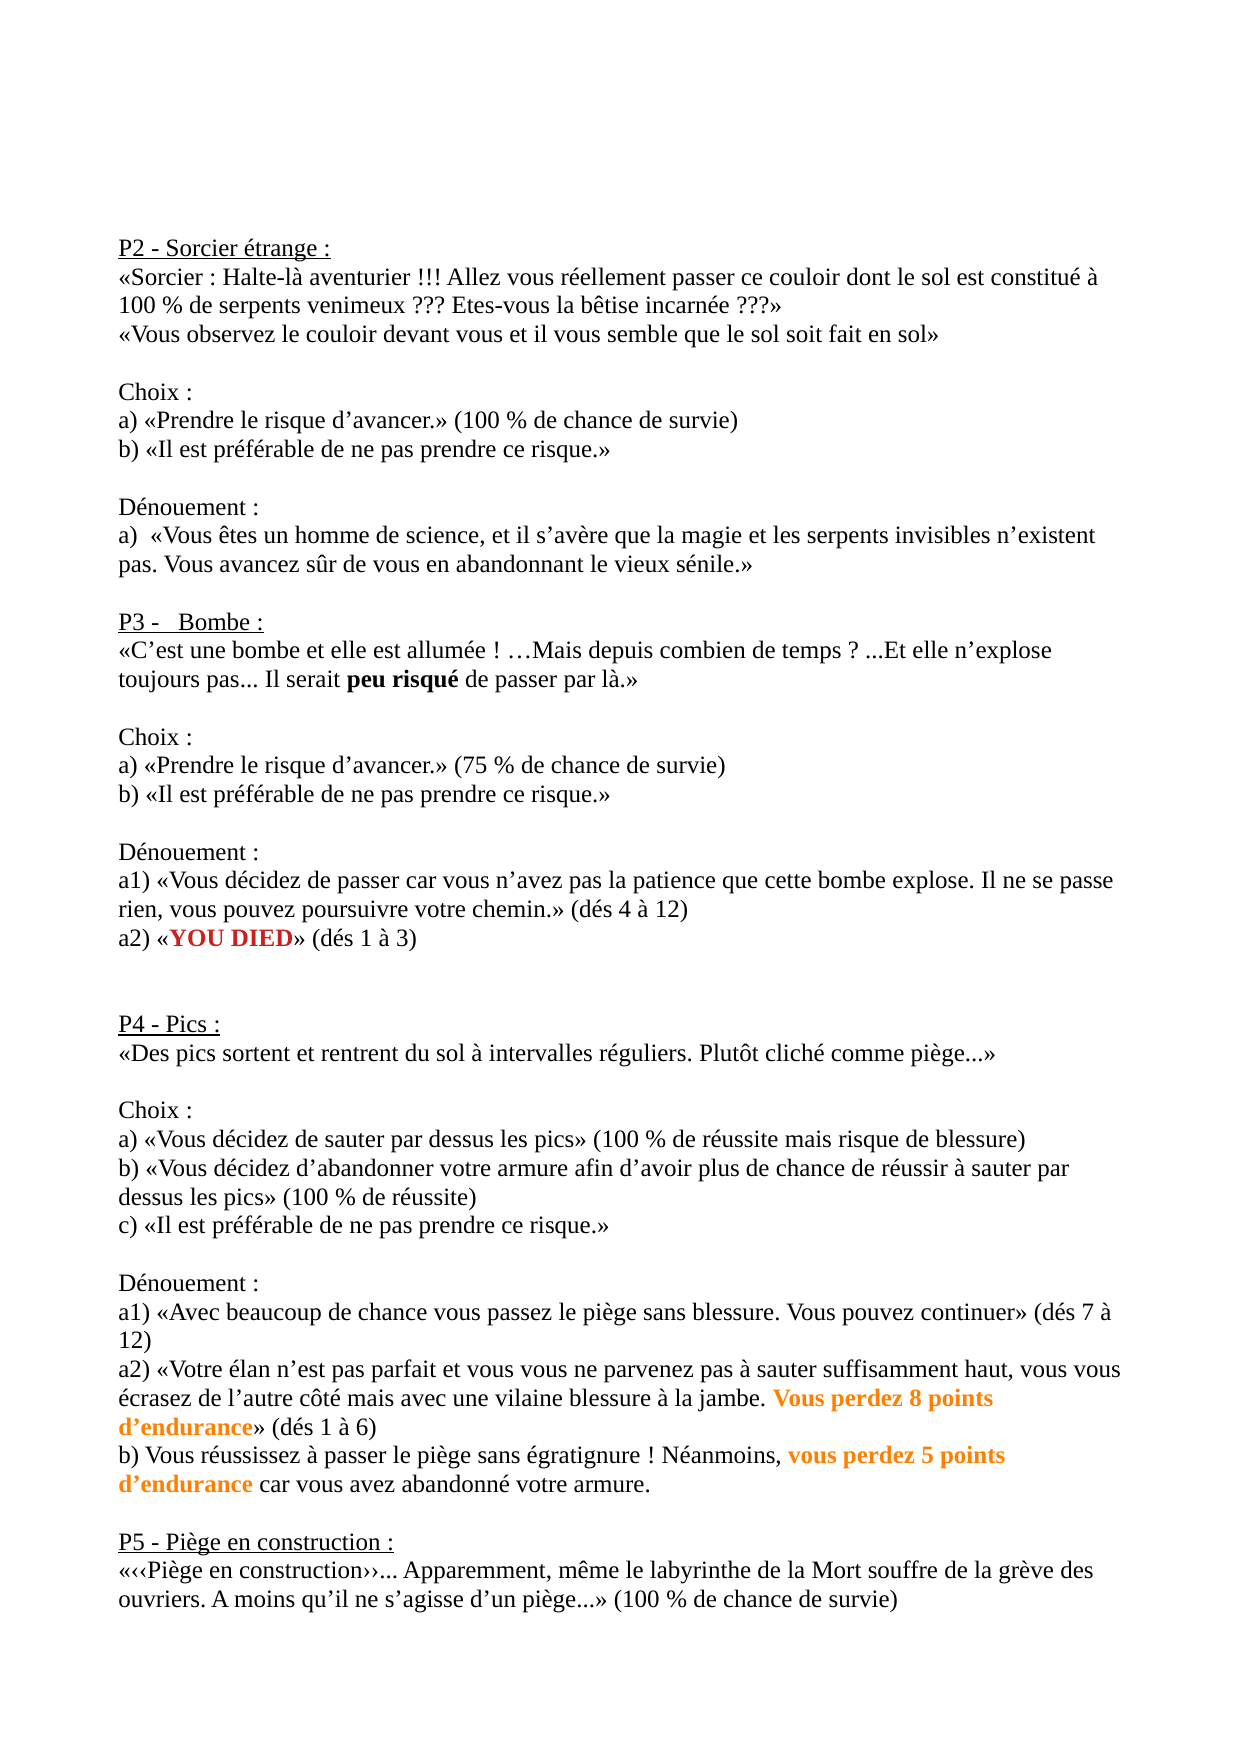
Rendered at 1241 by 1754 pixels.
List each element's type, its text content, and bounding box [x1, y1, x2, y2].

text a) «Vous décidez de sauter par dessus les pics» (100 % de réussite mais risque de blessure) [118, 1124, 1122, 1153]
text Choix : [118, 1096, 1122, 1124]
text «Vous observez le couloir devant vous et il vous semble que le sol soit fait en sol» [118, 319, 1122, 348]
text Dénouement : [118, 1268, 1122, 1297]
text Dénouement : [118, 492, 1122, 521]
text P2 - Sorcier étrange : [118, 233, 1122, 262]
text a2) «Votre élan n’est pas parfait et vous vous ne parvenez pas à sauter suffisamment haut, vous vous écrasez de l’autre côté mais avec une vilaine blessure à la jambe. Vous perdez 8 points d’endurance» (dés 1 à 6) [118, 1354, 1122, 1441]
text Choix : [118, 722, 1122, 751]
text a2) «YOU DIED» (dés 1 à 3) [118, 923, 1122, 952]
text «Sorcier : Halte-là aventurier !!! Allez vous réellement passer ce couloir dont le sol est constitué à 100 % de serpents venimeux ??? Etes-vous la bêtise incarnée ???» [118, 262, 1122, 319]
text c) «Il est préférable de ne pas prendre ce risque.» [118, 1211, 1122, 1239]
text b) «Il est préférable de ne pas prendre ce risque.» [118, 434, 1122, 463]
text a1) «Avec beaucoup de chance vous passez le piège sans blessure. Vous pouvez continuer» (dés 7 à 12) [118, 1297, 1122, 1354]
text «‹‹Piège en construction››... Apparemment, même le labyrinthe de la Mort souffre de la grève des ouvriers. A moins qu’il ne s’agisse d’un piège...» (100 % de chance de survie) [118, 1556, 1122, 1613]
text «Des pics sortent et rentrent du sol à intervalles réguliers. Plutôt cliché comme piège...» [118, 1038, 1122, 1067]
text Choix : [118, 377, 1122, 406]
text Dénouement : [118, 837, 1122, 866]
text a) «Prendre le risque d’avancer.» (75 % de chance de survie) [118, 751, 1122, 779]
text «C’est une bombe et elle est allumée ! …Mais depuis combien de temps ? ...Et elle n’explose toujours pas... Il serait peu risqué de passer par là.» [118, 636, 1122, 693]
text a) «Prendre le risque d’avancer.» (100 % de chance de survie) [118, 406, 1122, 434]
text P3 - Bombe : [118, 607, 1122, 636]
text b) Vous réussissez à passer le piège sans égratignure ! Néanmoins, vous perdez 5 points d’endurance car vous avez abandonné votre armure. [118, 1441, 1122, 1498]
text b) «Il est préférable de ne pas prendre ce risque.» [118, 779, 1122, 808]
text a) «Vous êtes un homme de science, et il s’avère que la magie et les serpents invisibles n’existent pas. Vous avancez sûr de vous en abandonnant le vieux sénile.» [118, 521, 1122, 578]
text a1) «Vous décidez de passer car vous n’avez pas la patience que cette bombe explose. Il ne se passe rien, vous pouvez poursuivre votre chemin.» (dés 4 à 12) [118, 866, 1122, 923]
text b) «Vous décidez d’abandonner votre armure afin d’avoir plus de chance de réussir à sauter par dessus les pics» (100 % de réussite) [118, 1153, 1122, 1211]
text P5 - Piège en construction : [118, 1527, 1122, 1556]
text P4 - Pics : [118, 1009, 1122, 1038]
